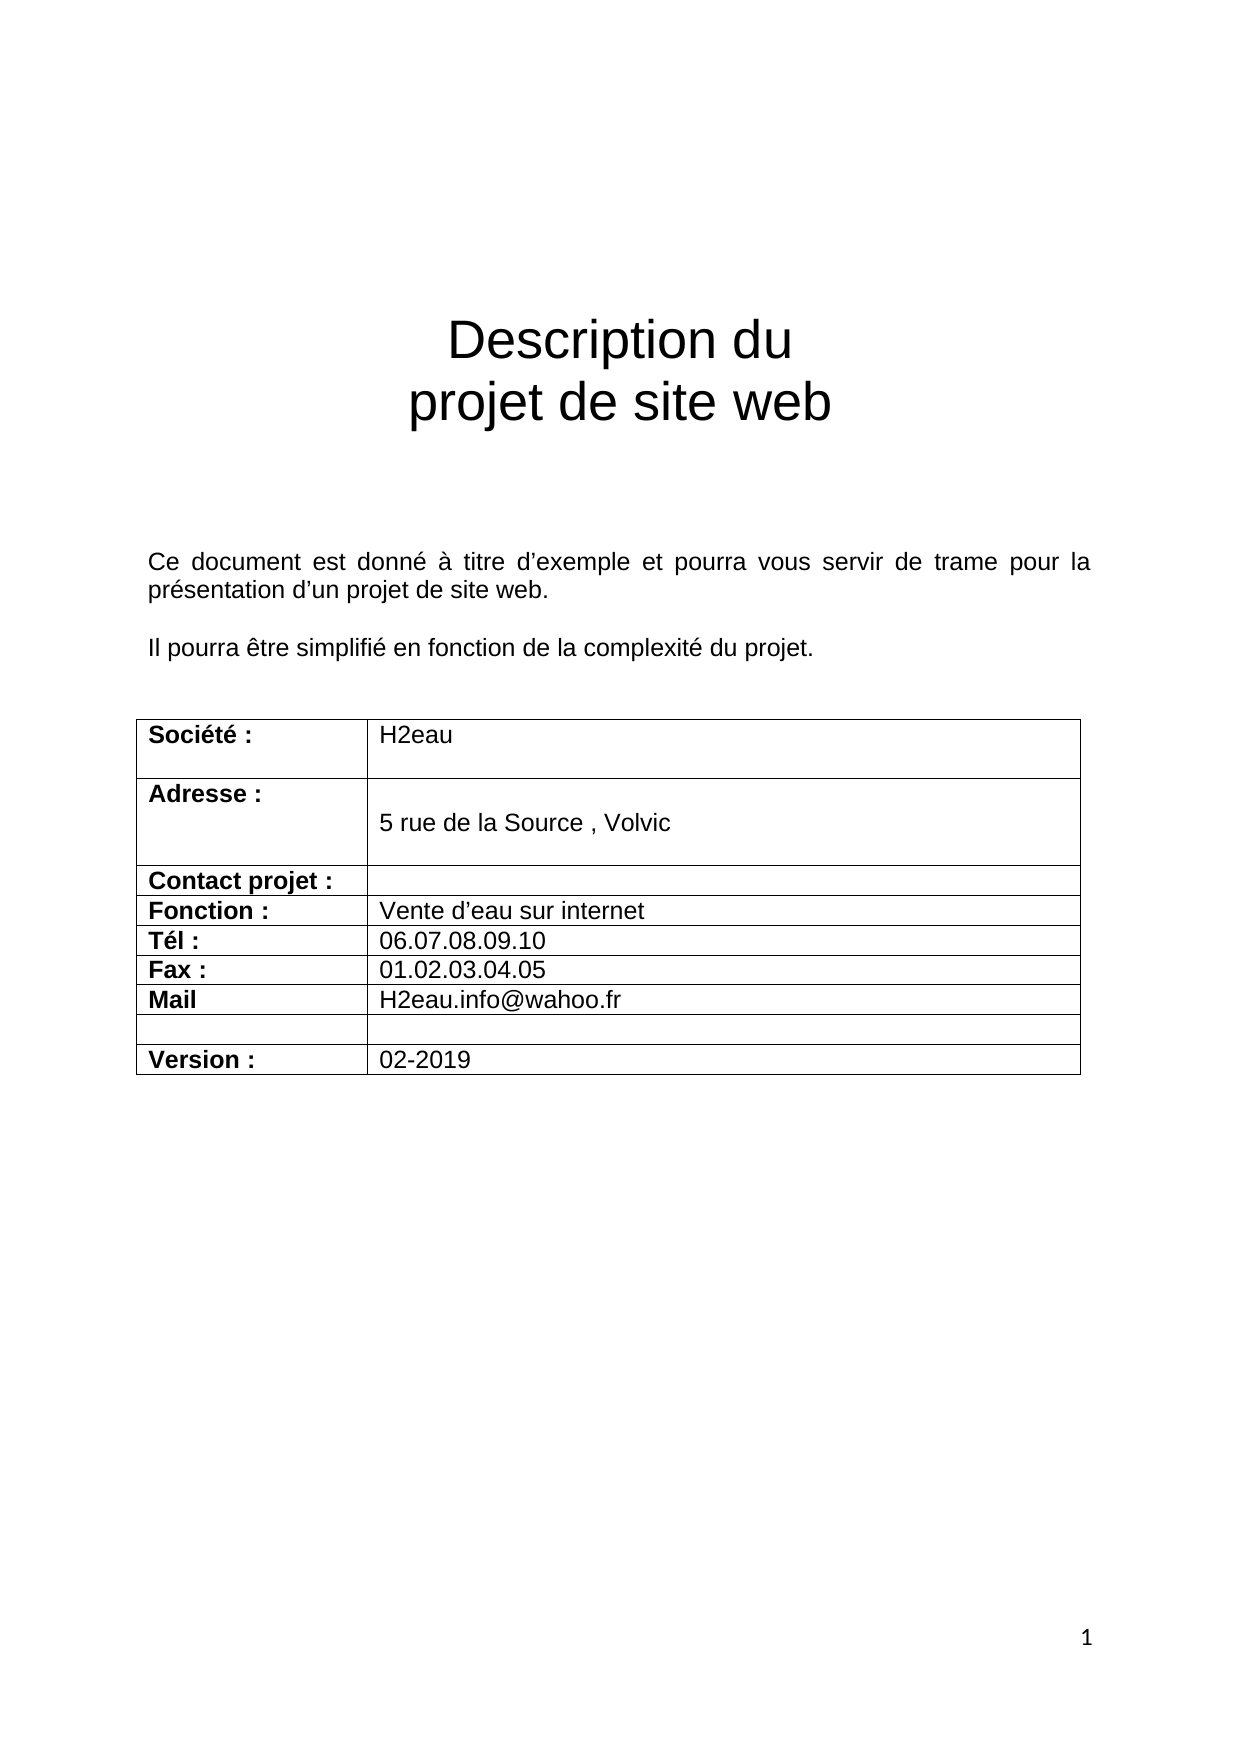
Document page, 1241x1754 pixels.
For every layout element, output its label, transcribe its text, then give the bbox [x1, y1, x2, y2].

text Il pourra être simplifié en fonction de la complexité du projet. [148, 633, 1093, 662]
table_header Société : [137, 720, 367, 778]
table_cell Fax : [137, 956, 367, 984]
table_cell Contact projet : [137, 866, 367, 895]
table_cell 5 rue de la Source , Volvic [368, 779, 1080, 865]
table_cell [368, 1015, 1080, 1044]
text projet de site web [148, 369, 1093, 432]
text Description du [148, 307, 1093, 369]
table_cell Adresse : [137, 779, 367, 865]
table_cell [368, 866, 1080, 895]
table_cell Mail [137, 985, 367, 1014]
table_cell 01.02.03.04.05 [368, 956, 1080, 984]
table_cell 06.07.08.09.10 [368, 926, 1080, 954]
table_header H2eau [368, 720, 1080, 778]
table_cell 02-2019 [368, 1045, 1080, 1074]
table_cell [137, 1015, 367, 1044]
text Ce document est donné à titre d’exemple et pourra vous servir de trame pour la présentation d’un projet de site web. [148, 547, 1093, 604]
table_cell Version : [137, 1045, 367, 1074]
table_cell Tél : [137, 926, 367, 954]
table_cell H2eau.info@wahoo.fr [368, 985, 1080, 1014]
table_cell Vente d’eau sur internet [368, 896, 1080, 925]
table_cell Fonction : [137, 896, 367, 925]
